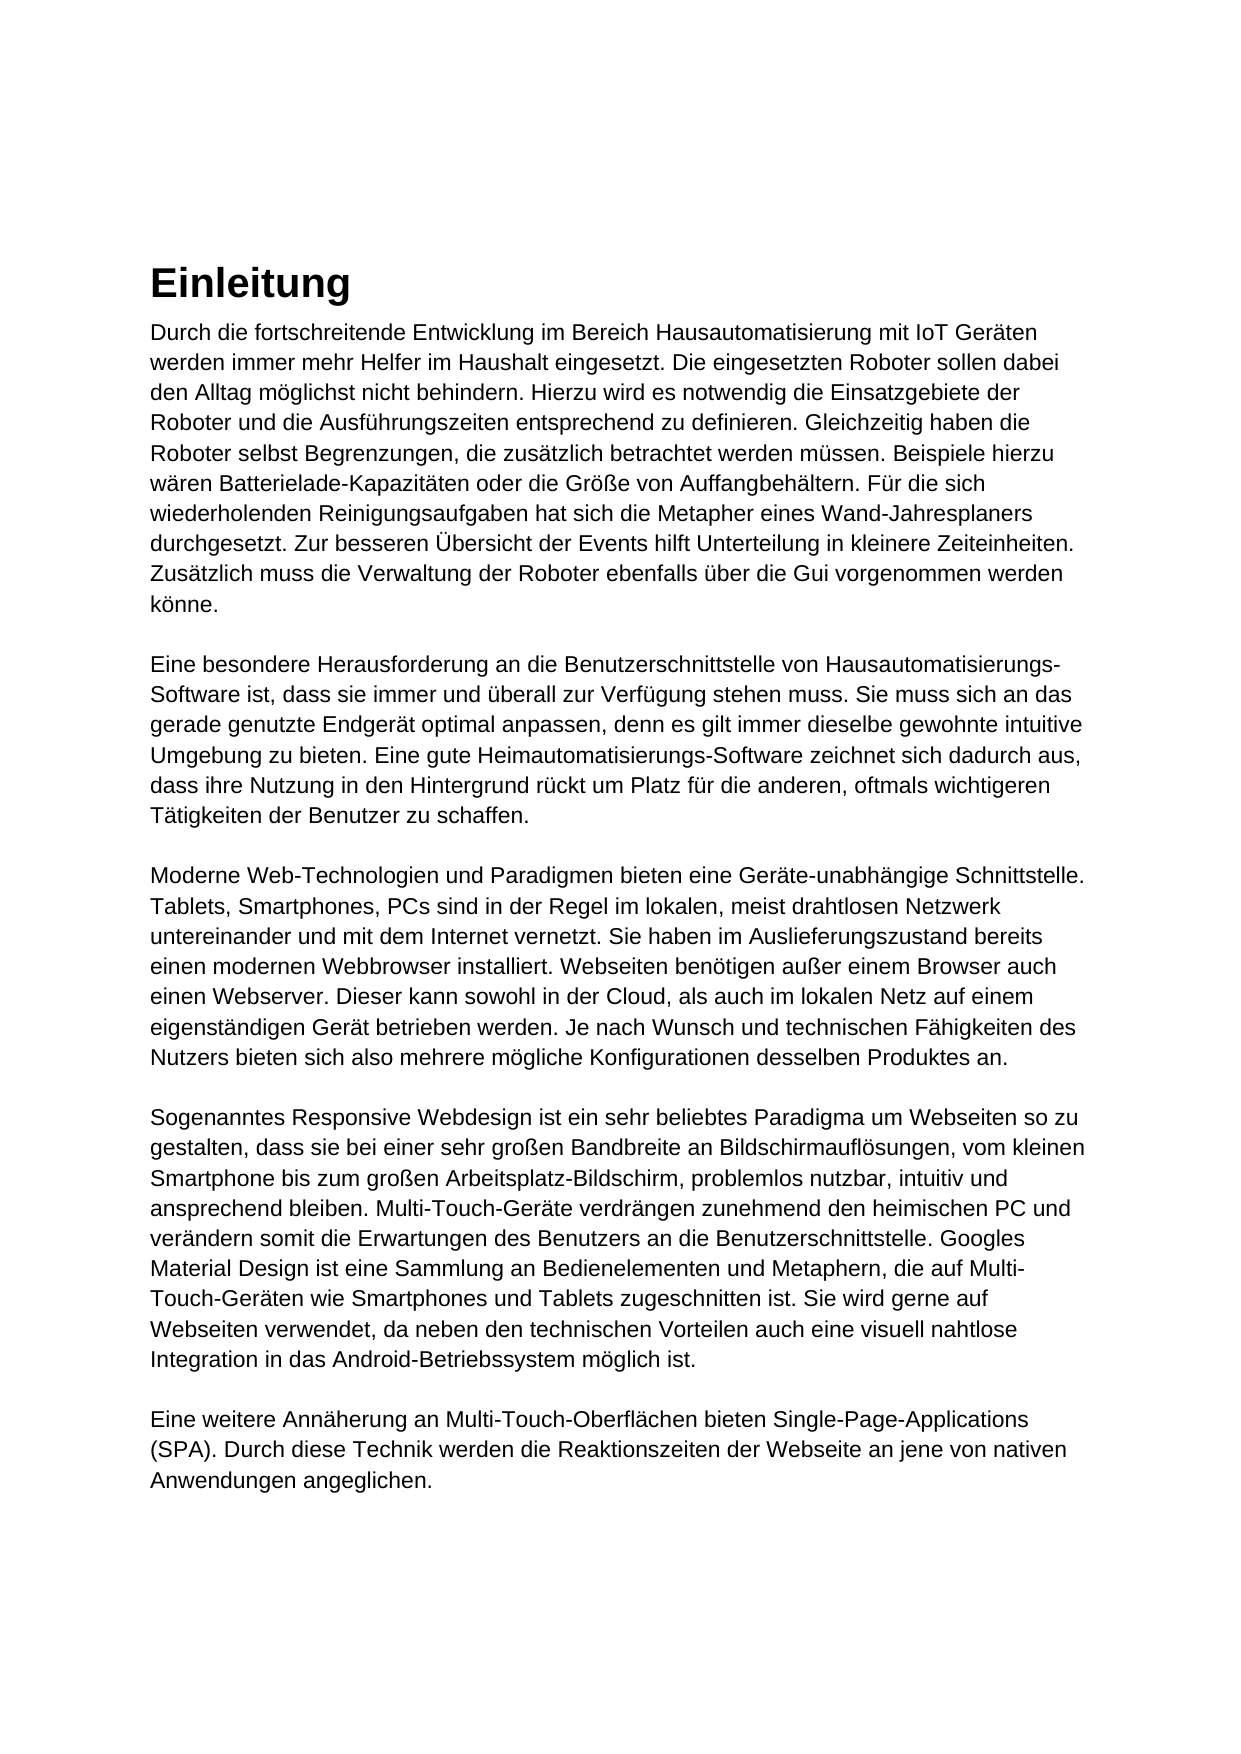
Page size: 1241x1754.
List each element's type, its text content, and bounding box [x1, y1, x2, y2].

text Eine besondere Herausforderung an die Benutzerschnittstelle von Hausautomatisierungs-Software ist, dass sie immer und überall zur Verfügung stehen muss. Sie muss sich an das gerade genutzte Endgerät optimal anpassen, denn es gilt immer dieselbe gewohnte intuitive Umgebung zu bieten. Eine gute Heimautomatisierungs-Software zeichnet sich dadurch aus, dass ihre Nutzung in den Hintergrund rückt um Platz für die anderen, oftmals wichtigeren Tätigkeiten der Benutzer zu schaffen. [150, 651, 1090, 828]
text Moderne Web-Technologien und Paradigmen bieten eine Geräte-unabhängige Schnittstelle. Tablets, Smartphones, PCs sind in der Regel im lokalen, meist drahtlosen Netzwerk untereinander und mit dem Internet vernetzt. Sie haben im Auslieferungszustand bereits einen modernen Webbrowser installiert. Webseiten benötigen außer einem Browser auch einen Webserver. Dieser kann sowohl in der Cloud, als auch im lokalen Netz auf einem eigenständigen Gerät betrieben werden. Je nach Wunsch und technischen Fähigkeiten des Nutzers bieten sich also mehrere mögliche Konfigurationen desselben Produktes an. [150, 862, 1090, 1070]
text Sogenanntes Responsive Webdesign ist ein sehr beliebtes Paradigma um Webseiten so zu gestalten, dass sie bei einer sehr großen Bandbreite an Bildschirmauflösungen, vom kleinen Smartphone bis zum großen Arbeitsplatz-Bildschirm, problemlos nutzbar, intuitiv und ansprechend bleiben. Multi-Touch-Geräte verdrängen zunehmend den heimischen PC und verändern somit die Erwartungen des Benutzers an die Benutzerschnittstelle. Googles Material Design ist eine Sammlung an Bedienelementen und Metaphern, die auf Multi-Touch-Geräten wie Smartphones und Tablets zugeschnitten ist. Sie wird gerne auf Webseiten verwendet, da neben den technischen Vorteilen auch eine visuell nahtlose Integration in das Android-Betriebssystem möglich ist. [150, 1104, 1090, 1372]
subtitle Einleitung [150, 258, 1090, 306]
text Eine weitere Annäherung an Multi-Touch-Oberflächen bieten Single-Page-Applications (SPA). Durch diese Technik werden die Reaktionszeiten der Webseite an jene von nativen Anwendungen angeglichen. [150, 1406, 1090, 1493]
text Durch die fortschreitende Entwicklung im Bereich Hausautomatisierung mit IoT Geräten werden immer mehr Helfer im Haushalt eingesetzt. Die eingesetzten Roboter sollen dabei den Alltag möglichst nicht behindern. Hierzu wird es notwendig die Einsatzgebiete der Roboter und die Ausführungszeiten entsprechend zu definieren. Gleichzeitig haben die Roboter selbst Begrenzungen, die zusätzlich betrachtet werden müssen. Beispiele hierzu wären Batterielade-Kapazitäten oder die Größe von Auffangbehältern. Für die sich wiederholenden Reinigungsaufgaben hat sich die Metapher eines Wand-Jahresplaners durchgesetzt. Zur besseren Übersicht der Events hilft Unterteilung in kleinere Zeiteinheiten. Zusätzlich muss die Verwaltung der Roboter ebenfalls über die Gui vorgenommen werden könne. [150, 319, 1090, 617]
